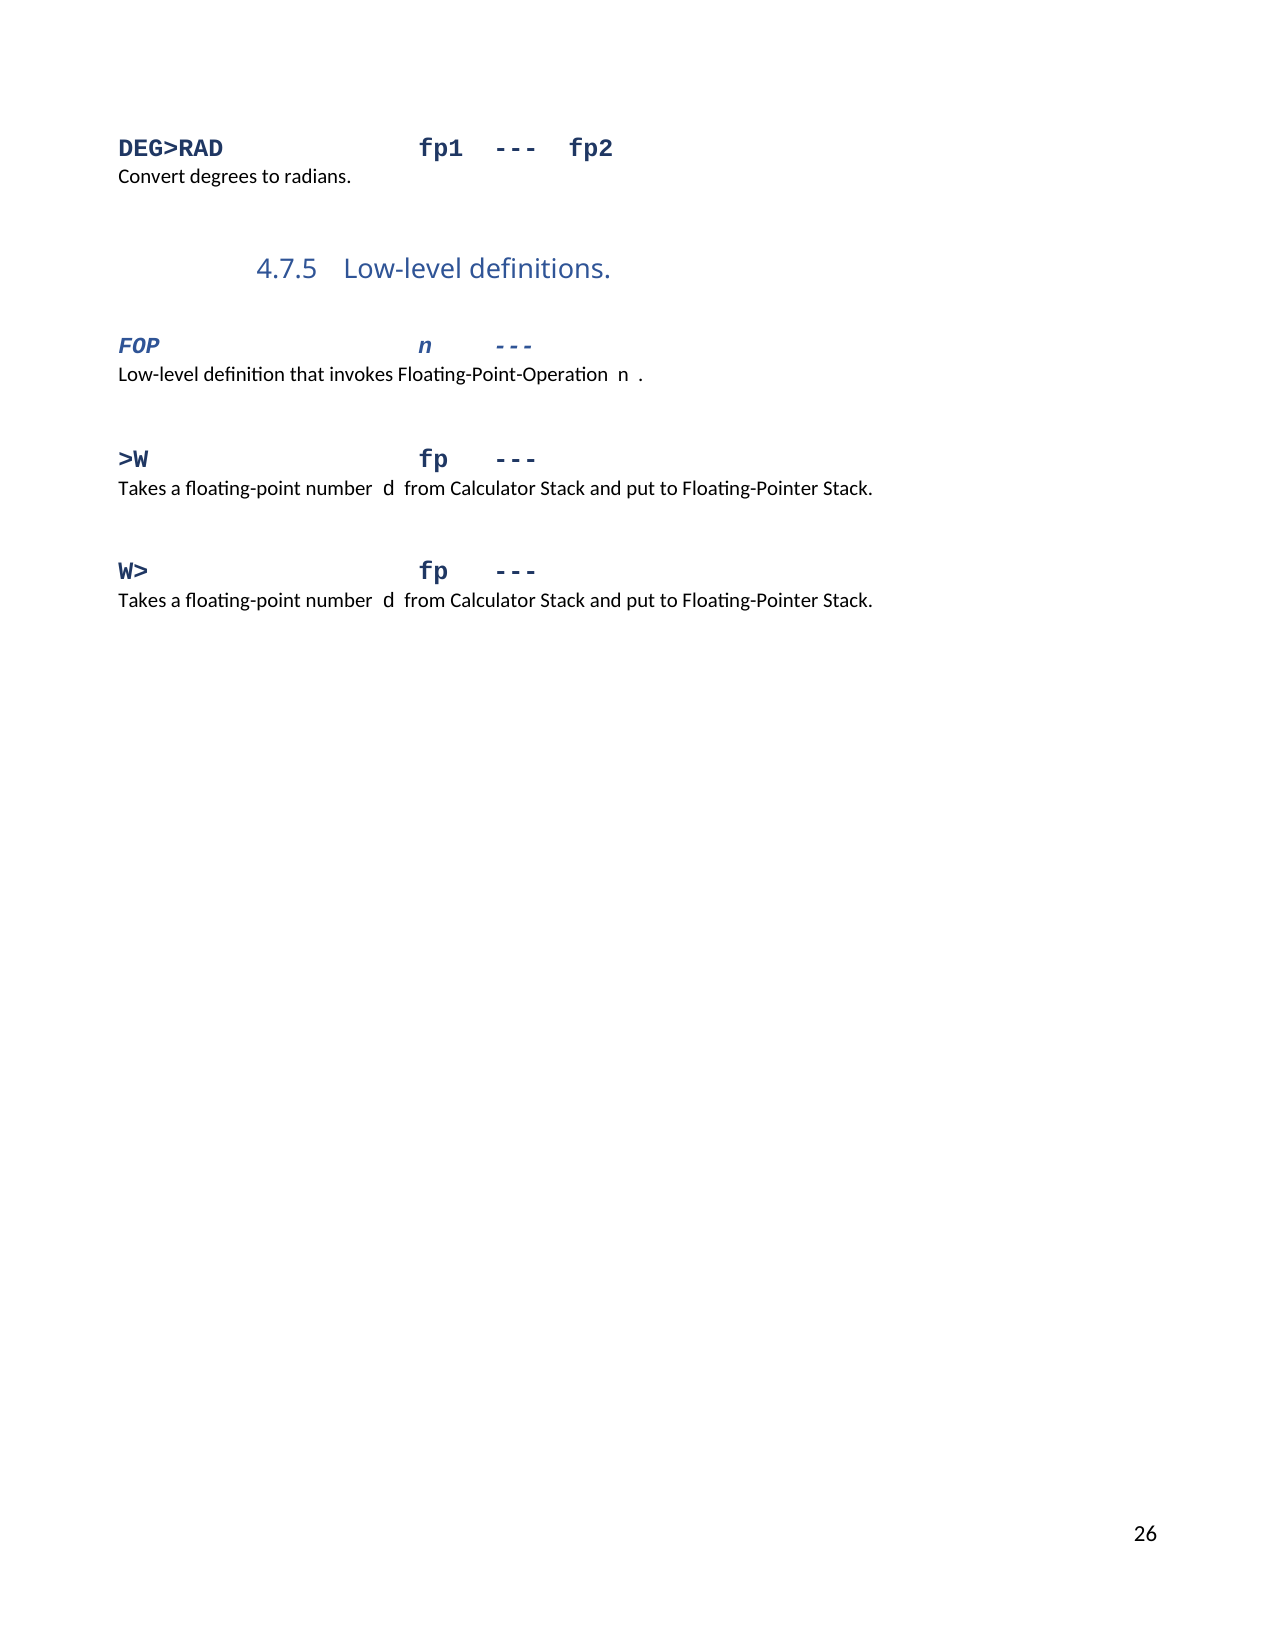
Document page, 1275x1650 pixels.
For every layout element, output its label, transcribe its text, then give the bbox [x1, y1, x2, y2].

text Takes a floating-point number d from Calculator Stack and put to Floating-Pointer Stack. [118, 475, 1157, 501]
text Takes a floating-point number d from Calculator Stack and put to Floating-Pointer Stack. [118, 587, 1157, 614]
text Convert degrees to radians. [118, 163, 1157, 189]
subtitle Low-level definitions. [324, 249, 1157, 286]
text Low-level definition that invokes Floating-Point-Operation n . [118, 361, 1157, 386]
subtitle >W fp --- [118, 446, 1157, 475]
subtitle FOP n --- [118, 335, 1157, 361]
subtitle W> fp --- [118, 559, 1157, 587]
subtitle DEG>RAD fp1 --- fp2 [118, 135, 1157, 163]
